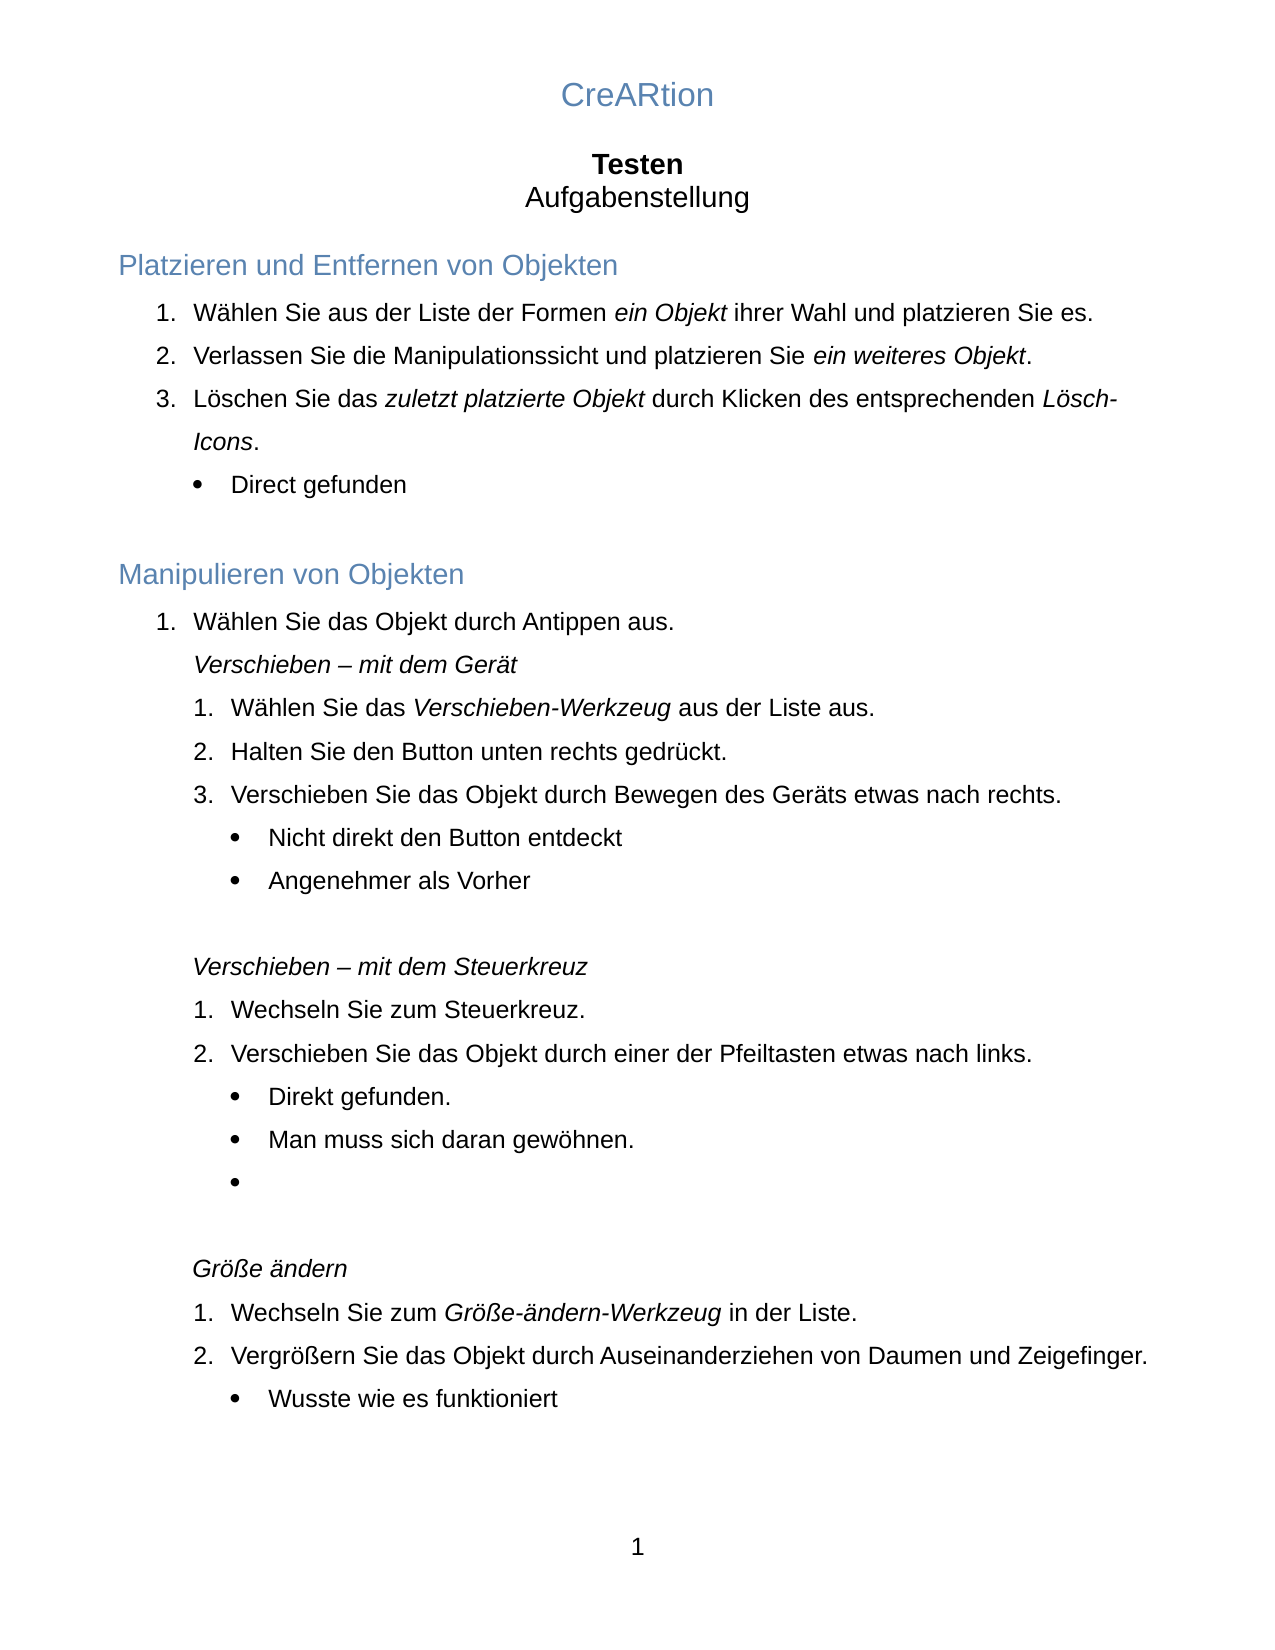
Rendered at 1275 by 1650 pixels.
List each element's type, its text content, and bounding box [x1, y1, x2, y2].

list Verlassen Sie die Manipulationssicht und platzieren Sie ein weiteres Objekt. [156, 341, 1157, 370]
text Verschieben – mit dem Gerät [193, 650, 1157, 679]
list Halten Sie den Button unten rechts gedrückt. [193, 736, 1157, 765]
list Nicht direkt den Button entdeckt [231, 823, 1157, 852]
text CreARtion [118, 75, 1157, 113]
list Wählen Sie das Verschieben-Werkzeug aus der Liste aus. [193, 693, 1157, 722]
text Platzieren und Entfernen von Objekten [118, 248, 1157, 281]
list Angenehmer als Vorher [231, 866, 1157, 895]
list Man muss sich daran gewöhnen. [231, 1125, 1157, 1154]
list Verschieben Sie das Objekt durch einer der Pfeiltasten etwas nach links. [193, 1038, 1157, 1067]
text Größe ändern [118, 1254, 1157, 1283]
text Testen [118, 147, 1157, 181]
text Aufgabenstellung [118, 181, 1157, 214]
list Direkt gefunden. [231, 1082, 1157, 1111]
list Direct gefunden [193, 470, 1157, 499]
list Wechseln Sie zum Steuerkreuz. [193, 995, 1157, 1024]
list Verschieben Sie das Objekt durch Bewegen des Geräts etwas nach rechts. [193, 779, 1157, 808]
list Wechseln Sie zum Größe-ändern-Werkzeug in der Liste. [193, 1298, 1157, 1326]
text Manipulieren von Objekten [118, 557, 1157, 590]
text Verschieben – mit dem Steuerkreuz [118, 952, 1157, 981]
list Vergrößern Sie das Objekt durch Auseinanderziehen von Daumen und Zeigefinger. [193, 1341, 1157, 1369]
list Wählen Sie aus der Liste der Formen ein Objekt ihrer Wahl und platzieren Sie es. [156, 298, 1157, 327]
list Wusste wie es funktioniert [231, 1384, 1157, 1413]
list Löschen Sie das zuletzt platzierte Objekt durch Klicken des entsprechenden Lösch-Icons. [156, 384, 1157, 456]
list Wählen Sie das Objekt durch Antippen aus. [156, 607, 1157, 636]
